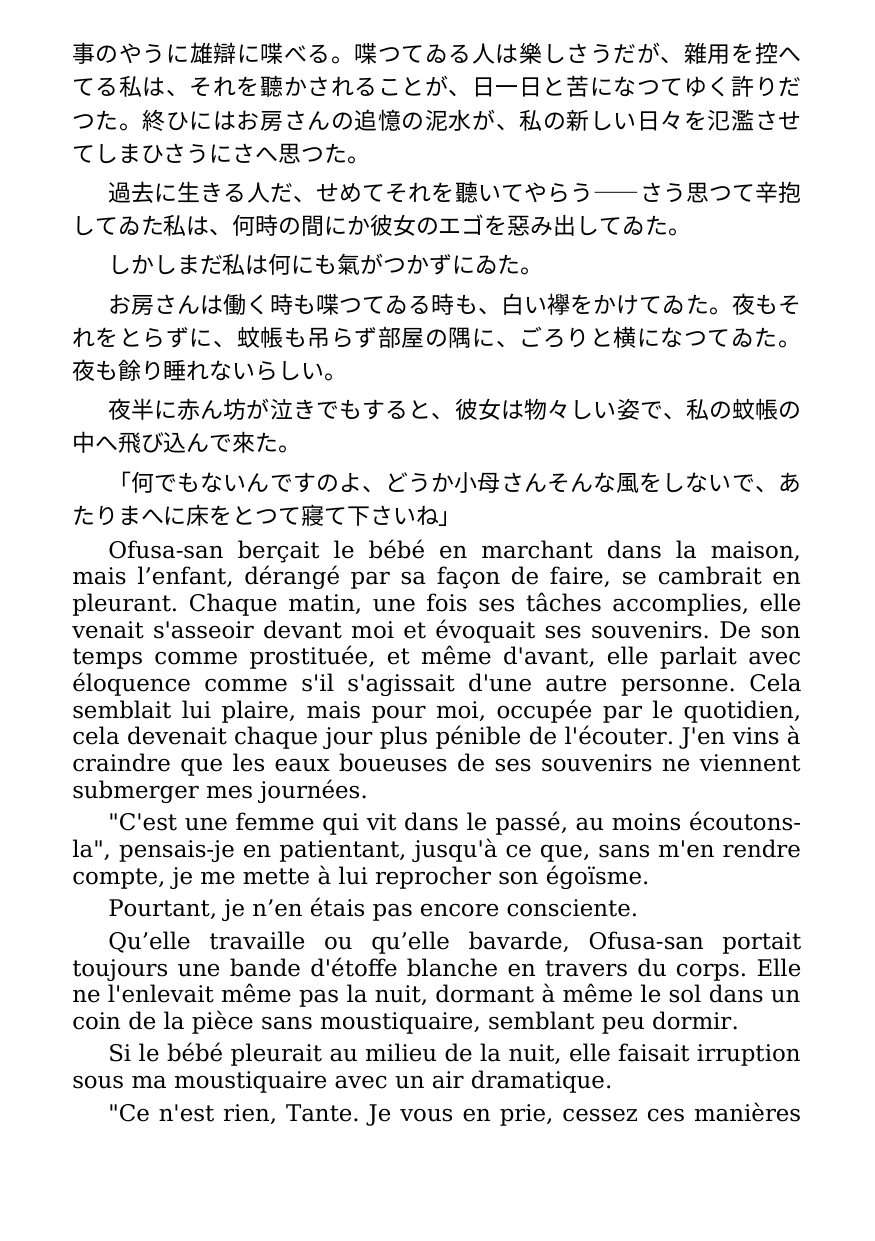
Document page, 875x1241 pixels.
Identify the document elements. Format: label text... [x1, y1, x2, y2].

text Pourtant, je n’en étais pas encore consciente. [72, 895, 802, 922]
text 事のやうに雄辯に喋べる。喋つてゐる人は樂しさうだが、雜用を控へてる私は、それを聽かされることが、日一日と苦になつてゆく許りだつた。終ひにはお房さんの追憶の泥水が、私の新しい日々を氾濫させてしまひさうにさへ思つた。 [72, 36, 802, 169]
text Qu’elle travaille ou qu’elle bavarde, Ofusa-san portait toujours une bande d'étoffe blanche en travers du corps. Elle ne l'enlevait même pas la nuit, dormant à même le sol dans un coin de la pièce sans moustiquaire, semblant peu dormir. [72, 928, 802, 1035]
text Si le bébé pleurait au milieu de la nuit, elle faisait irruption sous ma moustiquaire avec un air dramatique. [72, 1041, 802, 1094]
text しかしまだ私は何にも氣がつかずにゐた。 [72, 247, 802, 281]
text 「何でもないんですのよ、どうか小母さんそんな風をしないで、あたりまへに床をとつて寢て下さいね」 [72, 464, 802, 531]
text お房さんは働く時も喋つてゐる時も、白い襷をかけてゐた。夜もそれをとらずに、蚊帳も吊らず部屋の隅に、ごろりと横になつてゐた。夜も餘り睡れないらしい。 [72, 286, 802, 386]
text "C'est une femme qui vit dans le passé, au moins écoutons-la", pensais-je en patientant, jusqu'à ce que, sans m'en rendre compte, je me mette à lui reprocher son égoïsme. [72, 809, 802, 889]
text 夜半に赤ん坊が泣きでもすると、彼女は物々しい姿で、私の蚊帳の中へ飛び込んで來た。 [72, 392, 802, 458]
text "Ce n'est rien, Tante. Je vous en prie, cessez ces manières [72, 1100, 802, 1127]
text Ofusa-san berçait le bébé en marchant dans la maison, mais l’enfant, dérangé par sa façon de faire, se cambrait en pleurant. Chaque matin, une fois ses tâches accomplies, elle venait s'asseoir devant moi et évoquait ses souvenirs. De son temps comme prostituée, et même d'avant, elle parlait avec éloquence comme s'il s'agissait d'une autre personne. Cela semblait lui plaire, mais pour moi, occupée par le quotidien, cela devenait chaque jour plus pénible de l'écouter. J'en vins à craindre que les eaux boueuses de ses souvenirs ne viennent submerger mes journées. [72, 537, 802, 803]
text 過去に生きる人だ、せめてそれを聽いてやらう――さう思つて辛抱してゐた私は、何時の間にか彼女のエゴを惡み出してゐた。 [72, 175, 802, 241]
